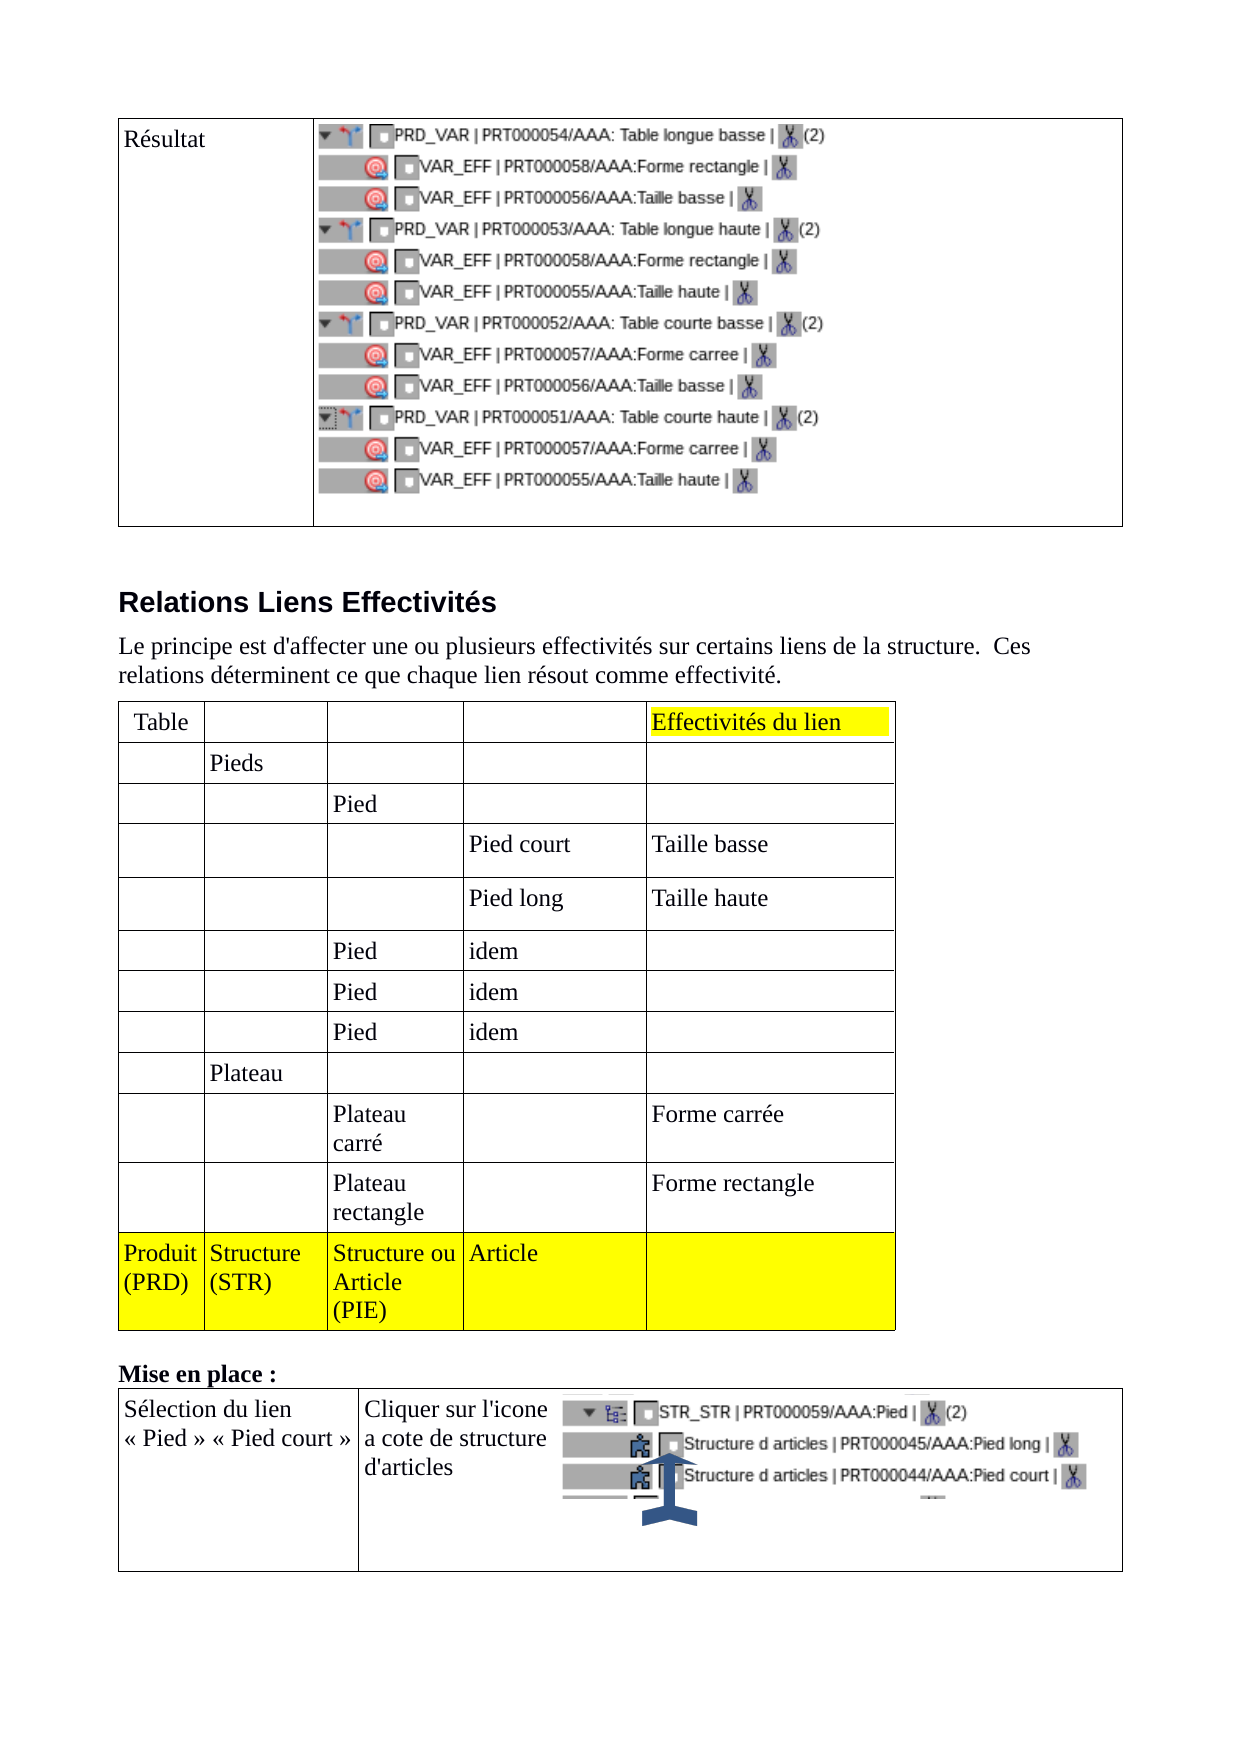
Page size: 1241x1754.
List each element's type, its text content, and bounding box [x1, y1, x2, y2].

table_cell [464, 1163, 646, 1232]
table_cell idem [464, 1012, 646, 1052]
table_cell Pied [328, 784, 463, 823]
table_cell [119, 743, 204, 782]
table_cell Plateau rectangle [328, 1163, 463, 1232]
text Mise en place : [118, 1359, 1122, 1388]
table_cell Plateau [205, 1053, 327, 1093]
text Le principe est d'affecter une ou plusieurs effectivités sur certains liens de la structure. Ces relations déterminent ce que chaque lien résout comme effectivité. [118, 631, 1122, 688]
subtitle Relations Liens Effectivités [118, 585, 1122, 618]
table_cell Résultat [119, 119, 313, 526]
table_cell [464, 1094, 646, 1162]
table_cell idem [464, 971, 646, 1011]
table_cell [205, 824, 327, 876]
table_cell Structure ou Article (PIE) [328, 1233, 463, 1330]
table_cell [205, 931, 327, 970]
table_cell [119, 878, 204, 930]
table_cell [464, 784, 646, 823]
table_cell idem [464, 931, 646, 970]
table_cell Plateau carré [328, 1094, 463, 1162]
table_cell [119, 971, 204, 1011]
table_cell [205, 878, 327, 930]
table_cell Taille basse [647, 823, 895, 876]
table_cell [647, 1052, 895, 1093]
table_header [205, 702, 327, 742]
table_header Cliquer sur l'icone a cote de structure d'articles [359, 1389, 1122, 1571]
table_cell Pied court [464, 824, 646, 876]
table_cell [314, 119, 1122, 526]
table_cell [464, 1053, 646, 1093]
table_cell [647, 1011, 895, 1052]
table_cell Pied long [464, 878, 646, 930]
table_cell [647, 970, 895, 1011]
table_cell [119, 1012, 204, 1052]
table_header [464, 702, 646, 742]
table_cell [119, 931, 204, 970]
table_cell [119, 1163, 204, 1232]
table_header Effectivités du lien [647, 702, 895, 742]
table_cell Forme rectangle [647, 1162, 895, 1232]
table_cell [119, 1094, 204, 1162]
table_cell [119, 1053, 204, 1093]
table_cell Pied [328, 931, 463, 970]
table_cell Produit (PRD) [119, 1233, 204, 1330]
table_cell [119, 784, 204, 823]
table_cell [328, 824, 463, 876]
table_header [328, 702, 463, 742]
table_header Sélection du lien « Pied » « Pied court » [119, 1389, 358, 1571]
table_cell [205, 1094, 327, 1162]
table_cell Forme carrée [647, 1093, 895, 1162]
table_cell Taille haute [647, 876, 895, 930]
table_cell Pied [328, 971, 463, 1011]
table_cell [647, 783, 895, 823]
table_cell [205, 784, 327, 823]
table_cell [205, 971, 327, 1011]
table_cell [328, 743, 463, 782]
table_header Table [119, 702, 204, 742]
table_cell [328, 1053, 463, 1093]
table_cell [119, 824, 204, 876]
picture [318, 124, 852, 500]
table_cell [464, 743, 646, 782]
table_cell Pied [328, 1012, 463, 1052]
table_cell Structure (STR) [205, 1233, 327, 1330]
table_cell Article [464, 1233, 646, 1330]
table_cell Pieds [205, 743, 327, 782]
table_cell [647, 1232, 895, 1330]
table_cell [205, 1163, 327, 1232]
table_cell [205, 1012, 327, 1052]
table_cell [647, 930, 895, 970]
table_cell [328, 878, 463, 930]
picture [562, 1394, 1107, 1527]
table_cell [647, 742, 895, 782]
